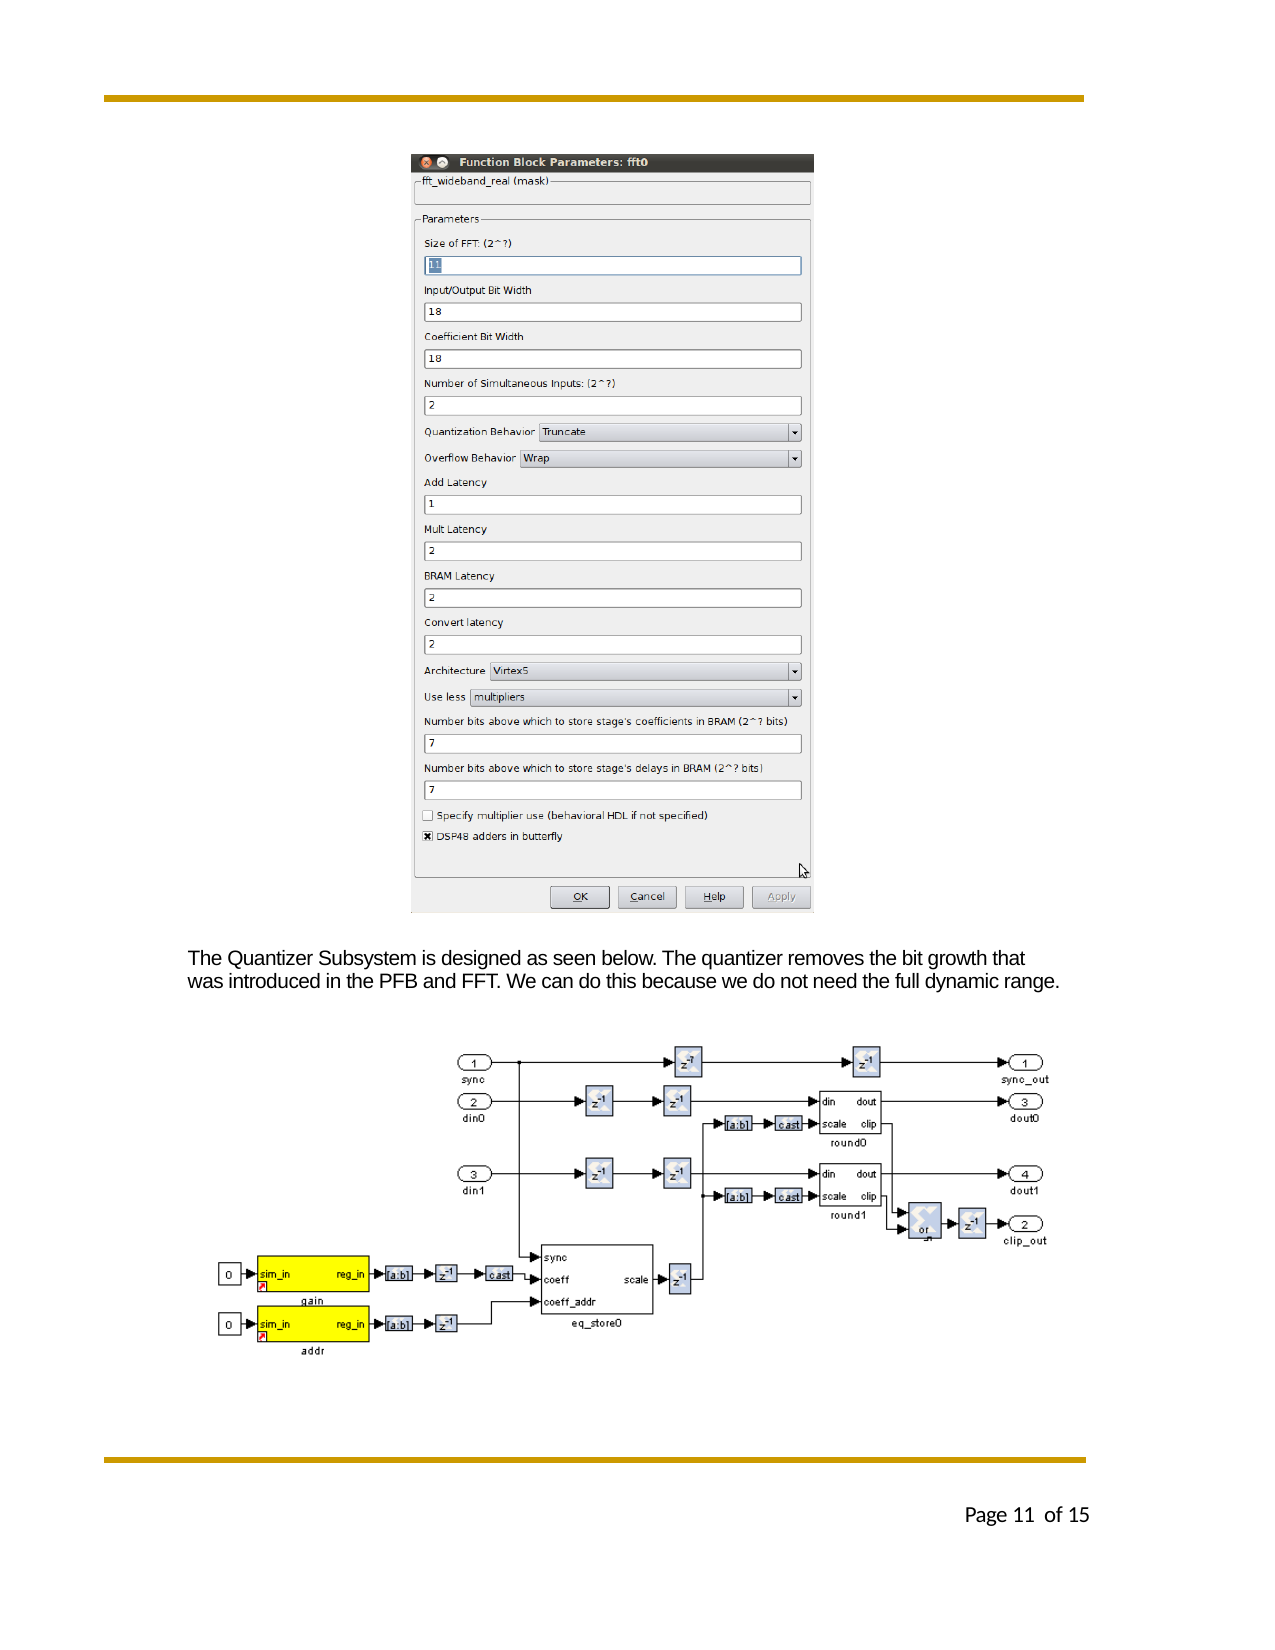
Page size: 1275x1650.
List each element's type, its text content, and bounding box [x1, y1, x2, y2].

picture [411, 154, 814, 913]
text The Quantizer Subsystem is designed as seen below. The quantizer removes the bit growth that was introduced in the PFB and FFT. We can do this because we do not need the full dynamic range. [187, 945, 1062, 993]
picture [207, 1033, 1082, 1359]
